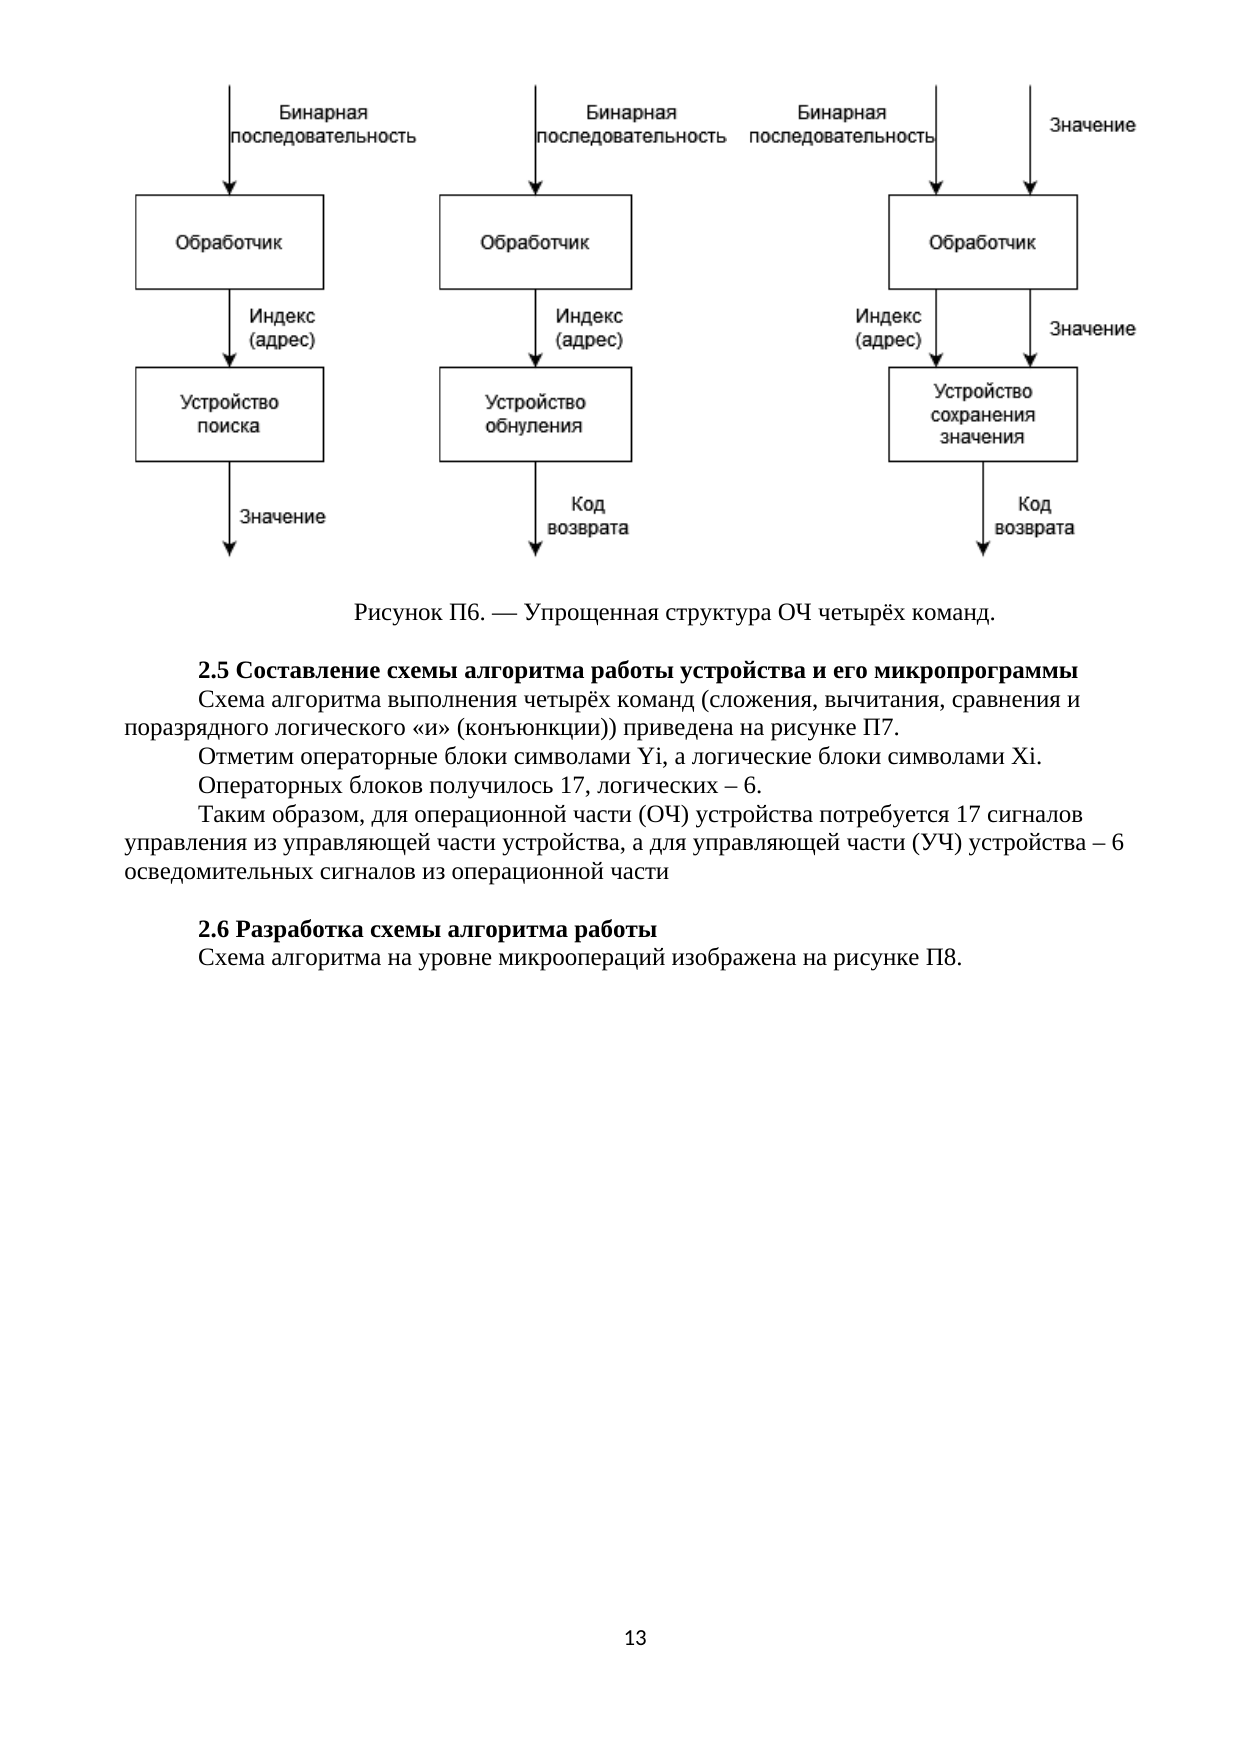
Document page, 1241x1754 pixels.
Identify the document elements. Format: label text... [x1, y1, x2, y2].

text 2.5 Составление схемы алгоритма работы устройства и его микропрограммы [124, 655, 1152, 684]
text Операторных блоков получилось 17, логических – 6. [124, 770, 1152, 799]
text Таким образом, для операционной части (ОЧ) устройства потребуется 17 сигналов управления из управляющей части устройства, а для управляющей части (УЧ) устройства – 6 осведомительных сигналов из операционной части [124, 799, 1152, 885]
table_header [428, 75, 439, 569]
table_header [417, 75, 428, 569]
table_header [124, 75, 135, 569]
text Рисунок П6. — Упрощенная структура ОЧ четырёх команд. [124, 597, 1152, 626]
text Схема алгоритма выполнения четырёх команд (сложения, вычитания, сравнения и поразрядного логического «и» (конъюнкции)) приведена на рисунке П7. [124, 684, 1152, 741]
table_header [1141, 75, 1152, 569]
text Отметим операторные блоки символами Yi, а логические блоки символами Xi. [124, 741, 1152, 770]
table_header [727, 75, 738, 569]
text 2.6 Разработка схемы алгоритма работы [124, 914, 1152, 942]
table_header [739, 75, 749, 569]
text Схема алгоритма на уровне микроопераций изображена на рисунке П8. [124, 942, 1152, 971]
